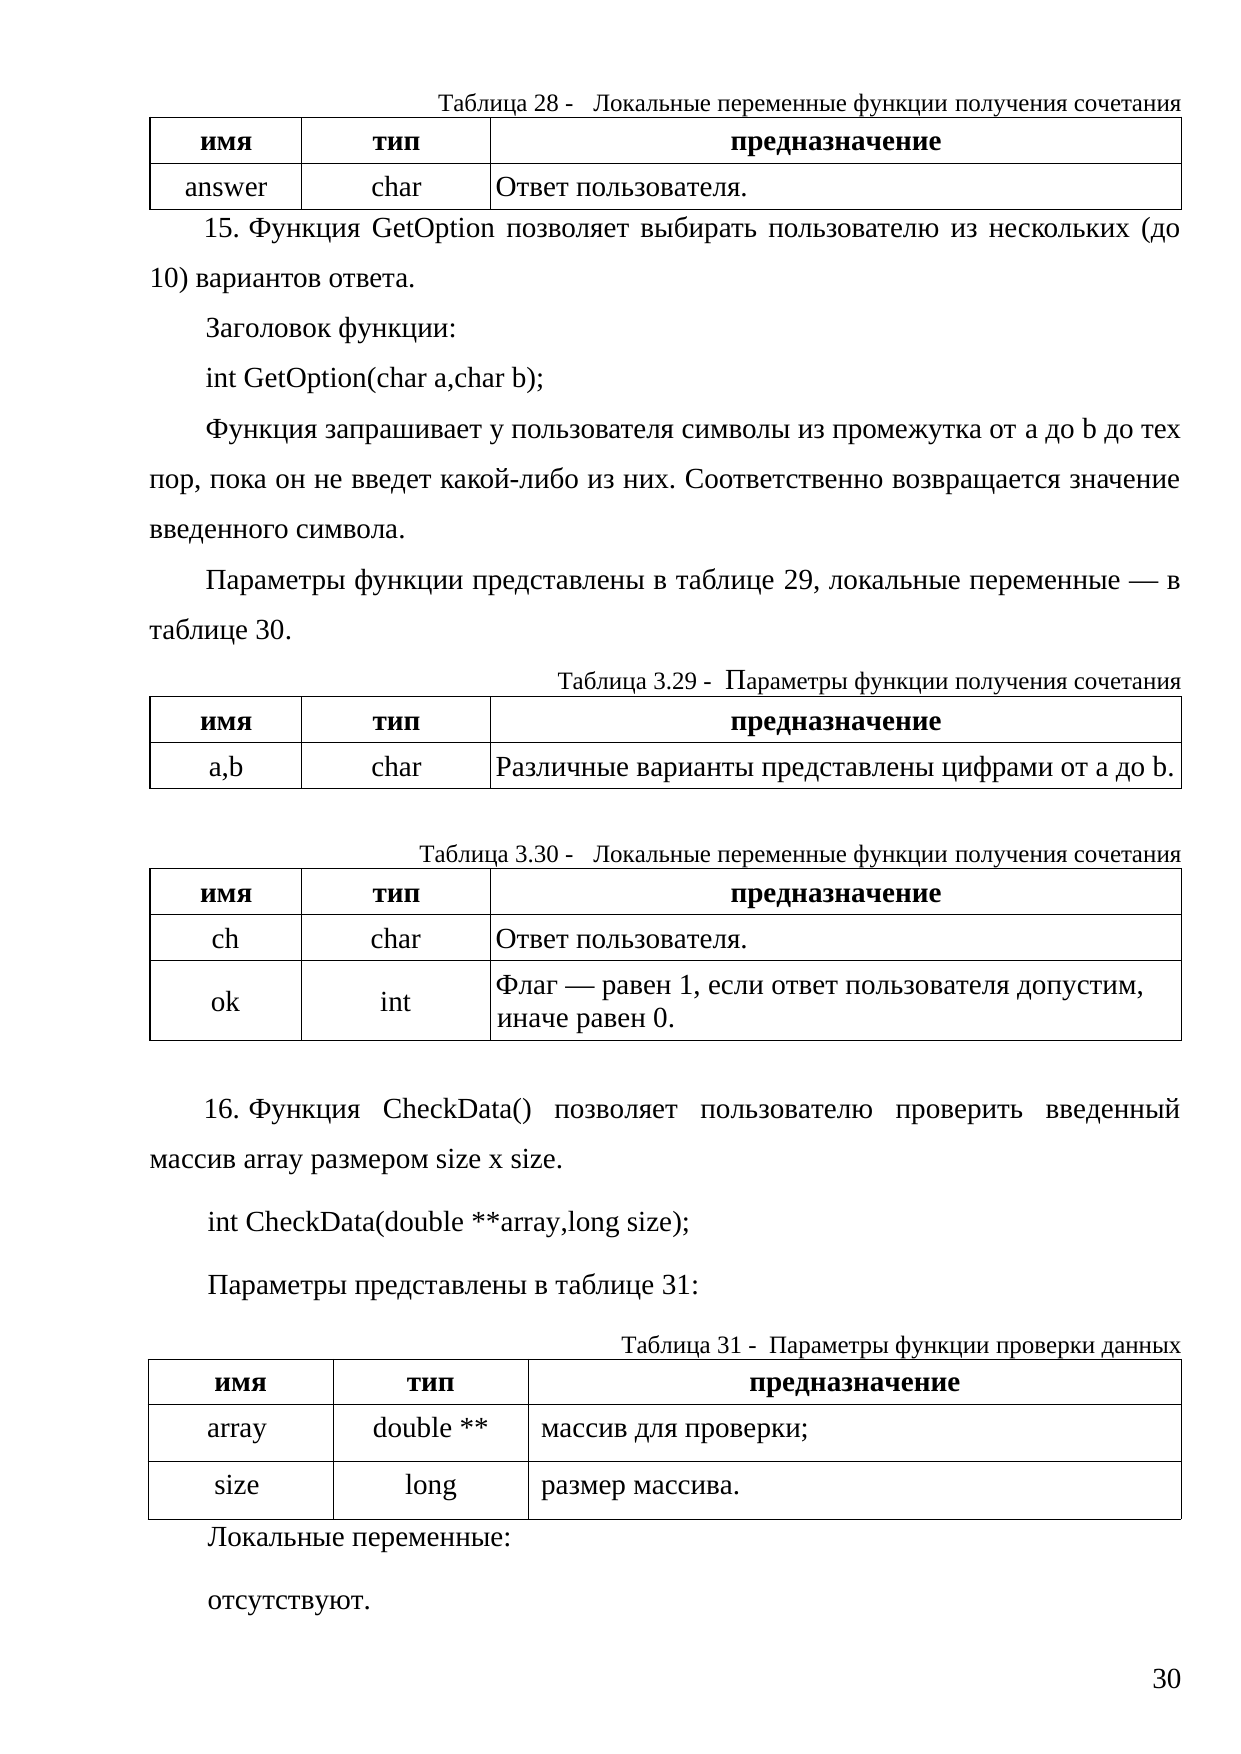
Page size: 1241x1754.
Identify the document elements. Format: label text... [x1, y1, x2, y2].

table_header предназначение [491, 869, 1181, 914]
table_cell массив для проверки; [529, 1405, 1181, 1461]
table_header тип [302, 697, 490, 742]
text Заголовок функции: [148, 310, 1181, 344]
text Таблица 3.30 - Локальные переменные функции получения сочетания [148, 839, 1181, 868]
list Функция CheckData() позволяет пользователю проверить введенный массив array размером size x size. [149, 1091, 1181, 1175]
table_cell Различные варианты представлены цифрами от a до b. [491, 743, 1181, 788]
table_cell char [302, 743, 490, 788]
table_header имя [151, 118, 301, 163]
table_cell Флаг — равен 1, если ответ пользователя допустим, иначе равен 0. [491, 961, 1181, 1040]
text Параметры функции представлены в таблице 29, локальные переменные — в таблице 30. [149, 562, 1181, 646]
text int CheckData(double **array,long size); [148, 1204, 1181, 1238]
text Параметры представлены в таблице 31: [148, 1267, 1181, 1301]
table_cell array [149, 1405, 333, 1461]
table_cell answer [151, 164, 301, 209]
table_header предназначение [491, 118, 1181, 163]
table_cell Ответ пользователя. [491, 915, 1181, 960]
table_cell размер массива. [529, 1462, 1181, 1519]
text Таблица 3.29 - Параметры функции получения сочетания [148, 662, 1181, 696]
table_header тип [334, 1360, 528, 1404]
list Функция GetOption позволяет выбирать пользователю из нескольких (до 10) вариантов ответа. [149, 210, 1181, 293]
table_cell ch [151, 915, 301, 960]
table_header имя [149, 1360, 333, 1404]
table_header имя [151, 697, 301, 742]
table_cell size [149, 1462, 333, 1519]
text Таблица 31 - Параметры функции проверки данных [148, 1330, 1181, 1359]
text Функция запрашивает у пользователя символы из промежутка от a до b до тех пор, пока он не введет какой-либо из них. Соответственно возвращается значение введенного символа. [149, 411, 1181, 545]
table_header предназначение [529, 1360, 1181, 1404]
table_cell double ** [334, 1405, 528, 1461]
table_header тип [302, 118, 490, 163]
text int GetOption(char a,char b); [149, 361, 1181, 394]
table_cell int [302, 961, 490, 1040]
text отсутствуют. [148, 1582, 1181, 1616]
table_cell long [334, 1462, 528, 1519]
table_header тип [302, 869, 490, 914]
table_cell a,b [151, 743, 301, 788]
table_cell char [302, 915, 490, 960]
text Локальные переменные: [148, 1520, 1181, 1553]
table_cell char [302, 164, 490, 209]
table_cell Ответ пользователя. [491, 164, 1181, 209]
table_header предназначение [491, 697, 1181, 742]
text Таблица 28 - Локальные переменные функции получения сочетания [148, 88, 1181, 117]
table_cell ok [151, 961, 301, 1040]
table_header имя [151, 869, 301, 914]
